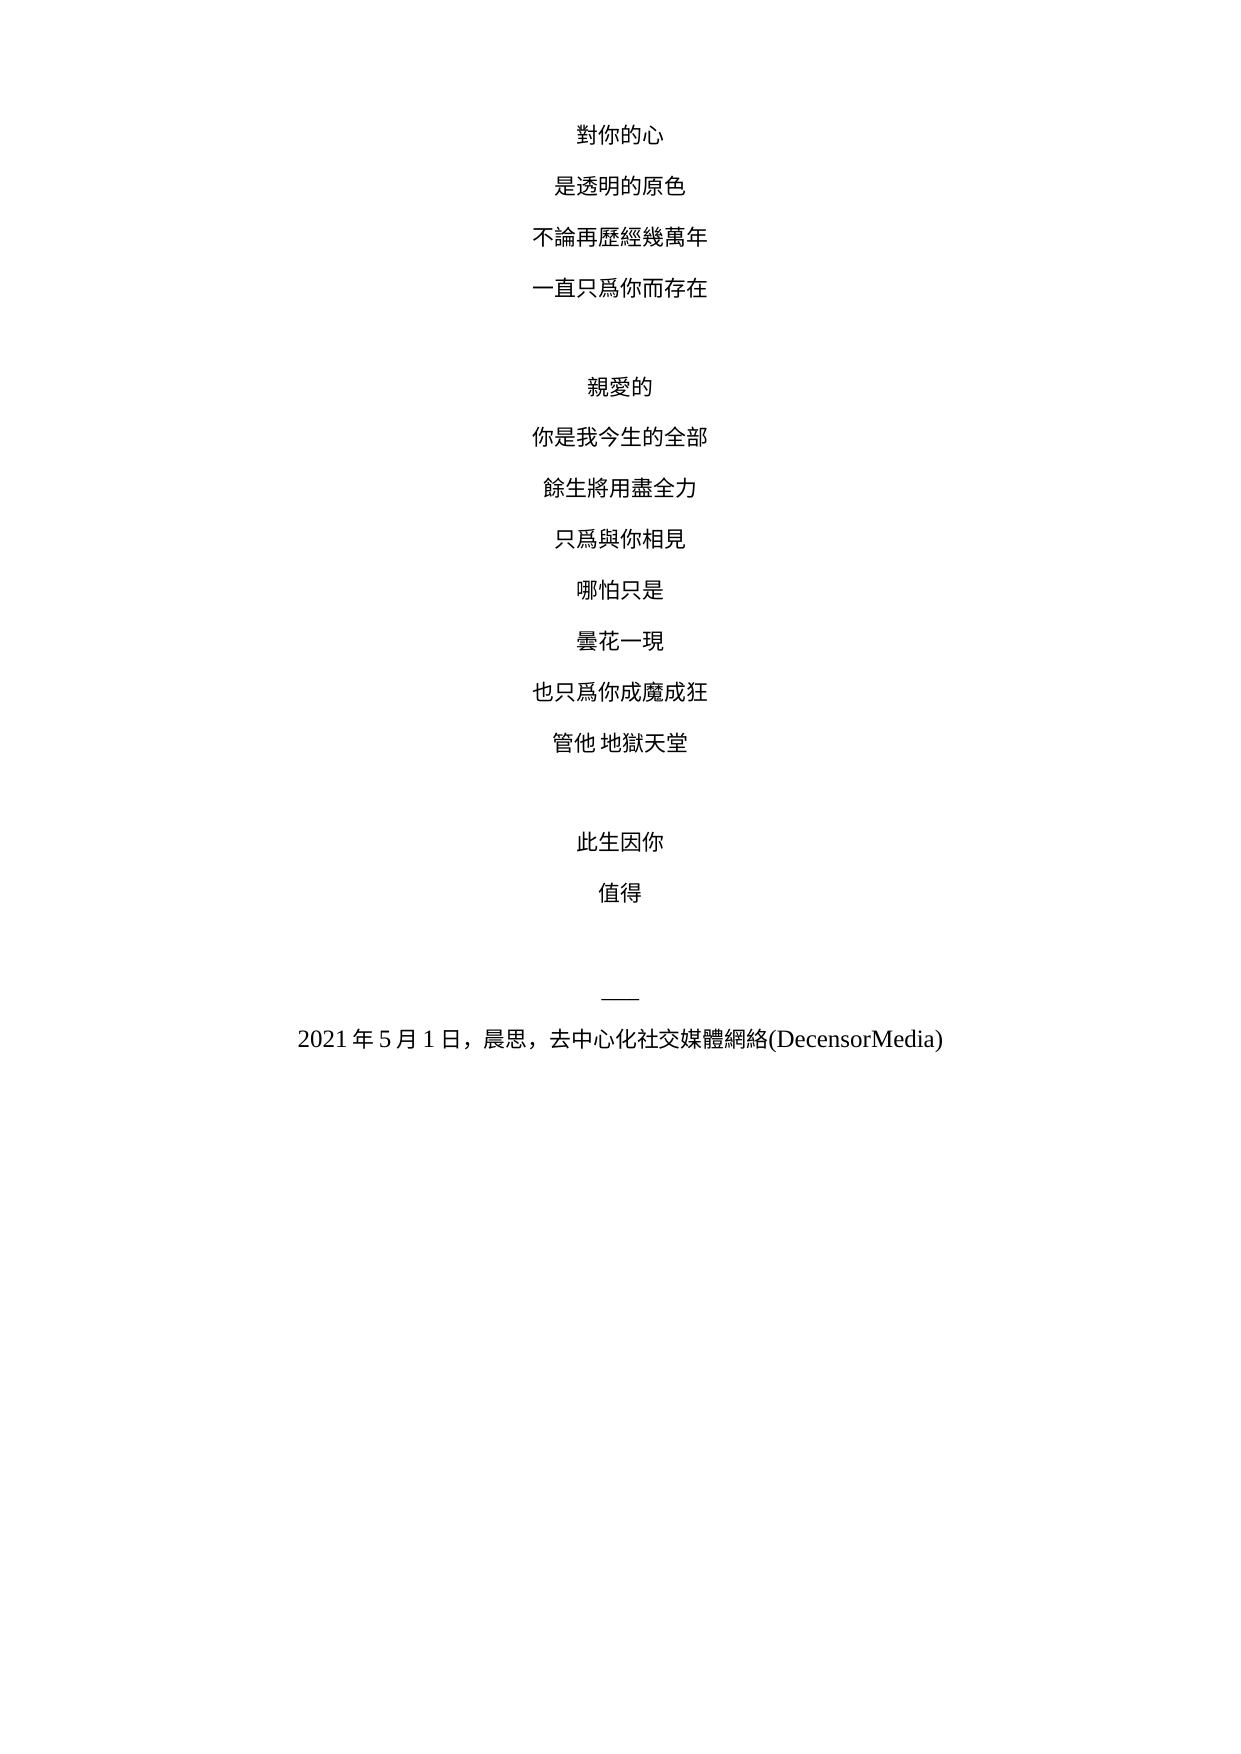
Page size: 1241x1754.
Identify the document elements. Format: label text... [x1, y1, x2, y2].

text 一直只爲你而存在 [118, 271, 1122, 303]
text 也只爲你成魔成狂 [118, 675, 1122, 707]
text 不論再歷經幾萬年 [118, 220, 1122, 252]
text ___ [118, 974, 1122, 1003]
text 餘生將用盡全力 [118, 471, 1122, 503]
text 曇花一現 [118, 624, 1122, 656]
text 哪怕只是 [118, 573, 1122, 605]
text 你是我今生的全部 [118, 420, 1122, 452]
text 2021年5月1日，晨思，去中心化社交媒體網絡(DecensorMedia) [118, 1022, 1122, 1053]
text 值得 [118, 876, 1122, 907]
text 親愛的 [118, 369, 1122, 401]
text 是透明的原色 [118, 169, 1122, 201]
text 對你的心 [118, 118, 1122, 150]
text 只爲與你相見 [118, 522, 1122, 554]
text 管他 地獄天堂 [118, 726, 1122, 758]
text 此生因你 [118, 824, 1122, 856]
